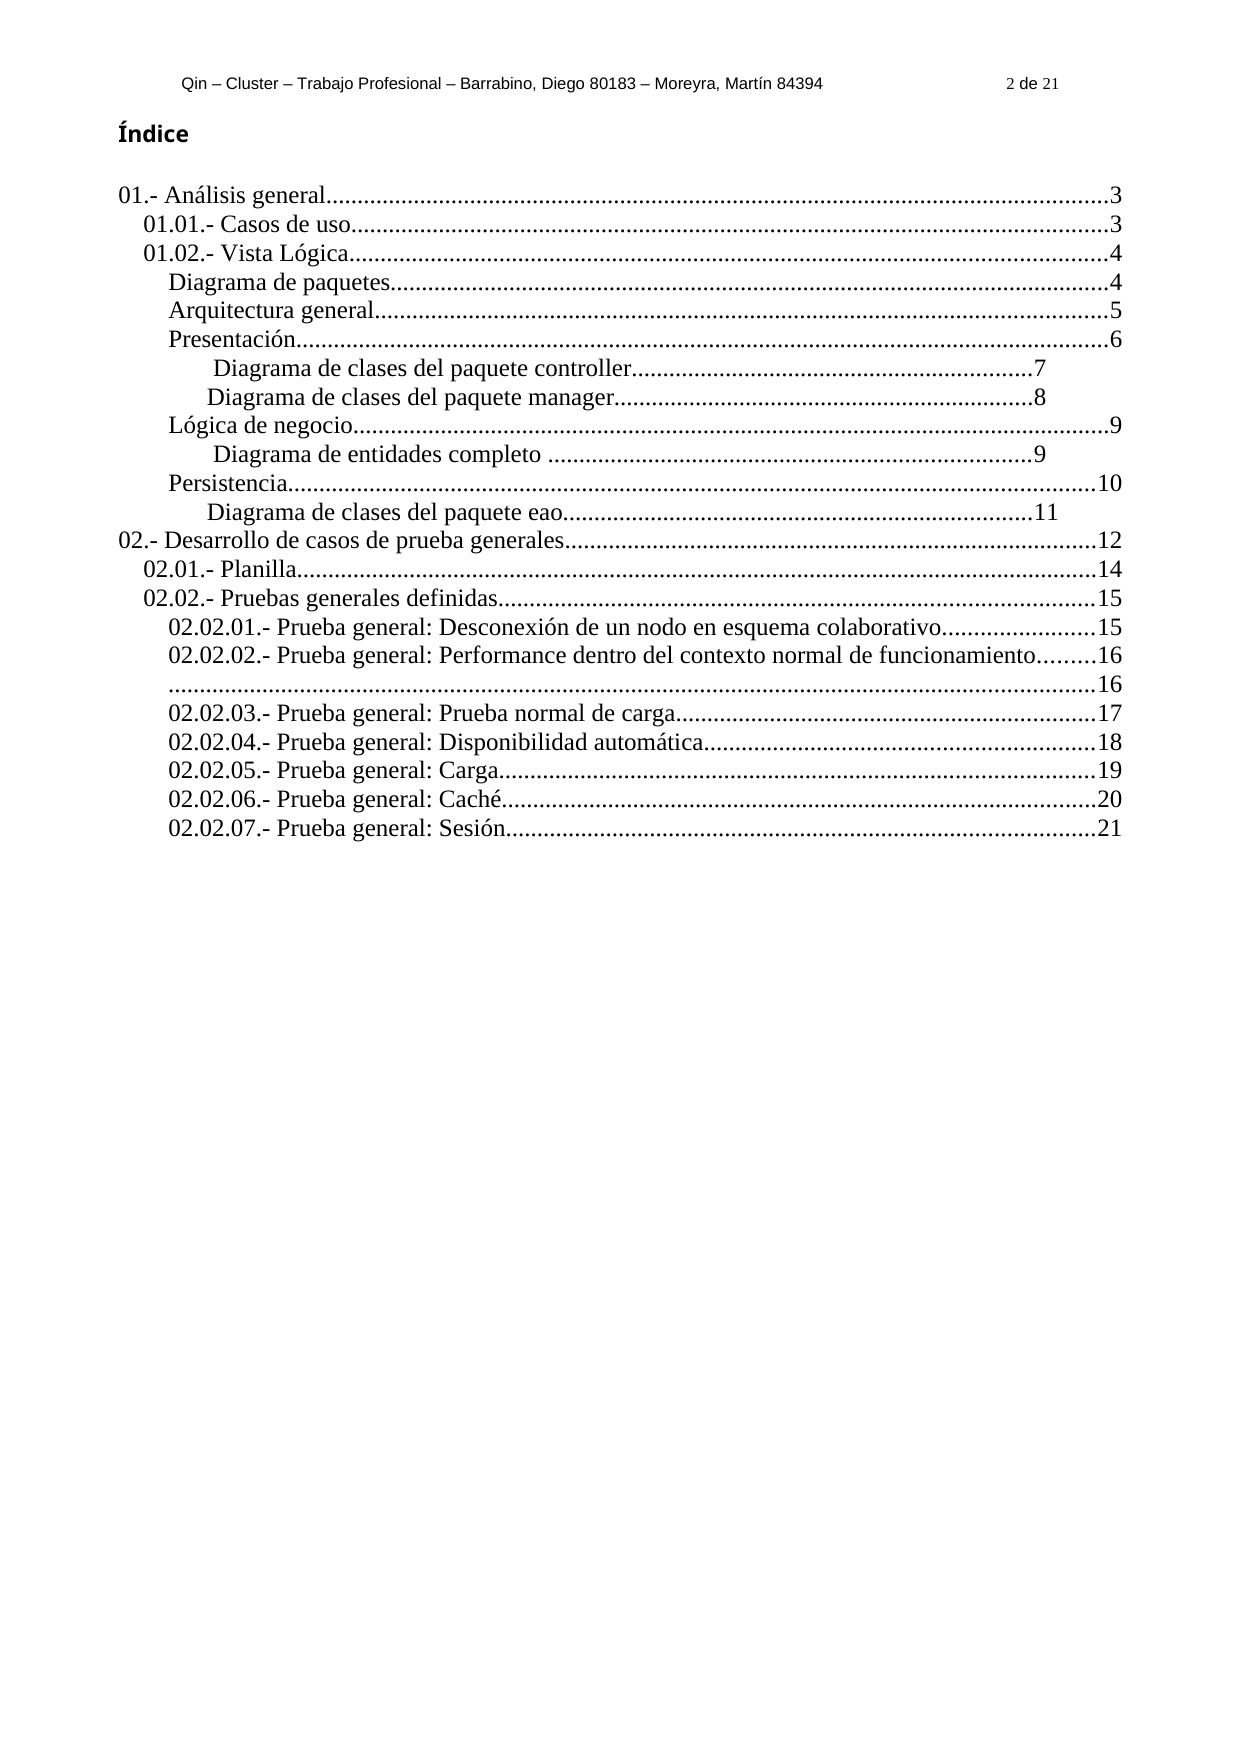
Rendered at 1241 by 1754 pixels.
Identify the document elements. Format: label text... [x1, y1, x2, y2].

text 02.02.07.- Prueba general: Sesión 21 [168, 813, 1122, 842]
text 02.02.04.- Prueba general: Disponibilidad automática 18 [168, 727, 1122, 756]
text 02.02.06.- Prueba general: Caché 20 [168, 784, 1122, 813]
text 02.02.05.- Prueba general: Carga 19 [168, 756, 1122, 784]
text Diagrama de clases del paquete controller 7 [207, 353, 1122, 382]
text 01.- Análisis general 3 [118, 181, 1122, 209]
text Arquitectura general 5 [168, 296, 1122, 324]
text Índice [118, 118, 1122, 149]
text 02.02.02.- Prueba general: Performance dentro del contexto normal de funcionamiento 16 [168, 641, 1122, 669]
text 01.01.- Casos de uso 3 [143, 209, 1122, 238]
text 02.02.01.- Prueba general: Desconexión de un nodo en esquema colaborativo 15 [168, 612, 1122, 641]
text Lógica de negocio 9 [168, 411, 1122, 439]
text 02.02.- Pruebas generales definidas 15 [143, 583, 1122, 612]
text 02.02.03.- Prueba general: Prueba normal de carga 17 [168, 698, 1122, 727]
text 16 [168, 669, 1122, 698]
text 02.- Desarrollo de casos de prueba generales 12 [118, 526, 1122, 554]
text Persistencia 10 [168, 468, 1122, 497]
text Presentación 6 [168, 324, 1122, 353]
text 01.02.- Vista Lógica 4 [143, 238, 1122, 267]
text Diagrama de clases del paquete manager 8 [207, 382, 1122, 411]
text Diagrama de clases del paquete eao 11 [207, 497, 1122, 526]
text Diagrama de paquetes 4 [168, 267, 1122, 296]
text 02.01.- Planilla 14 [143, 554, 1122, 583]
text Diagrama de entidades completo 9 [207, 439, 1122, 468]
